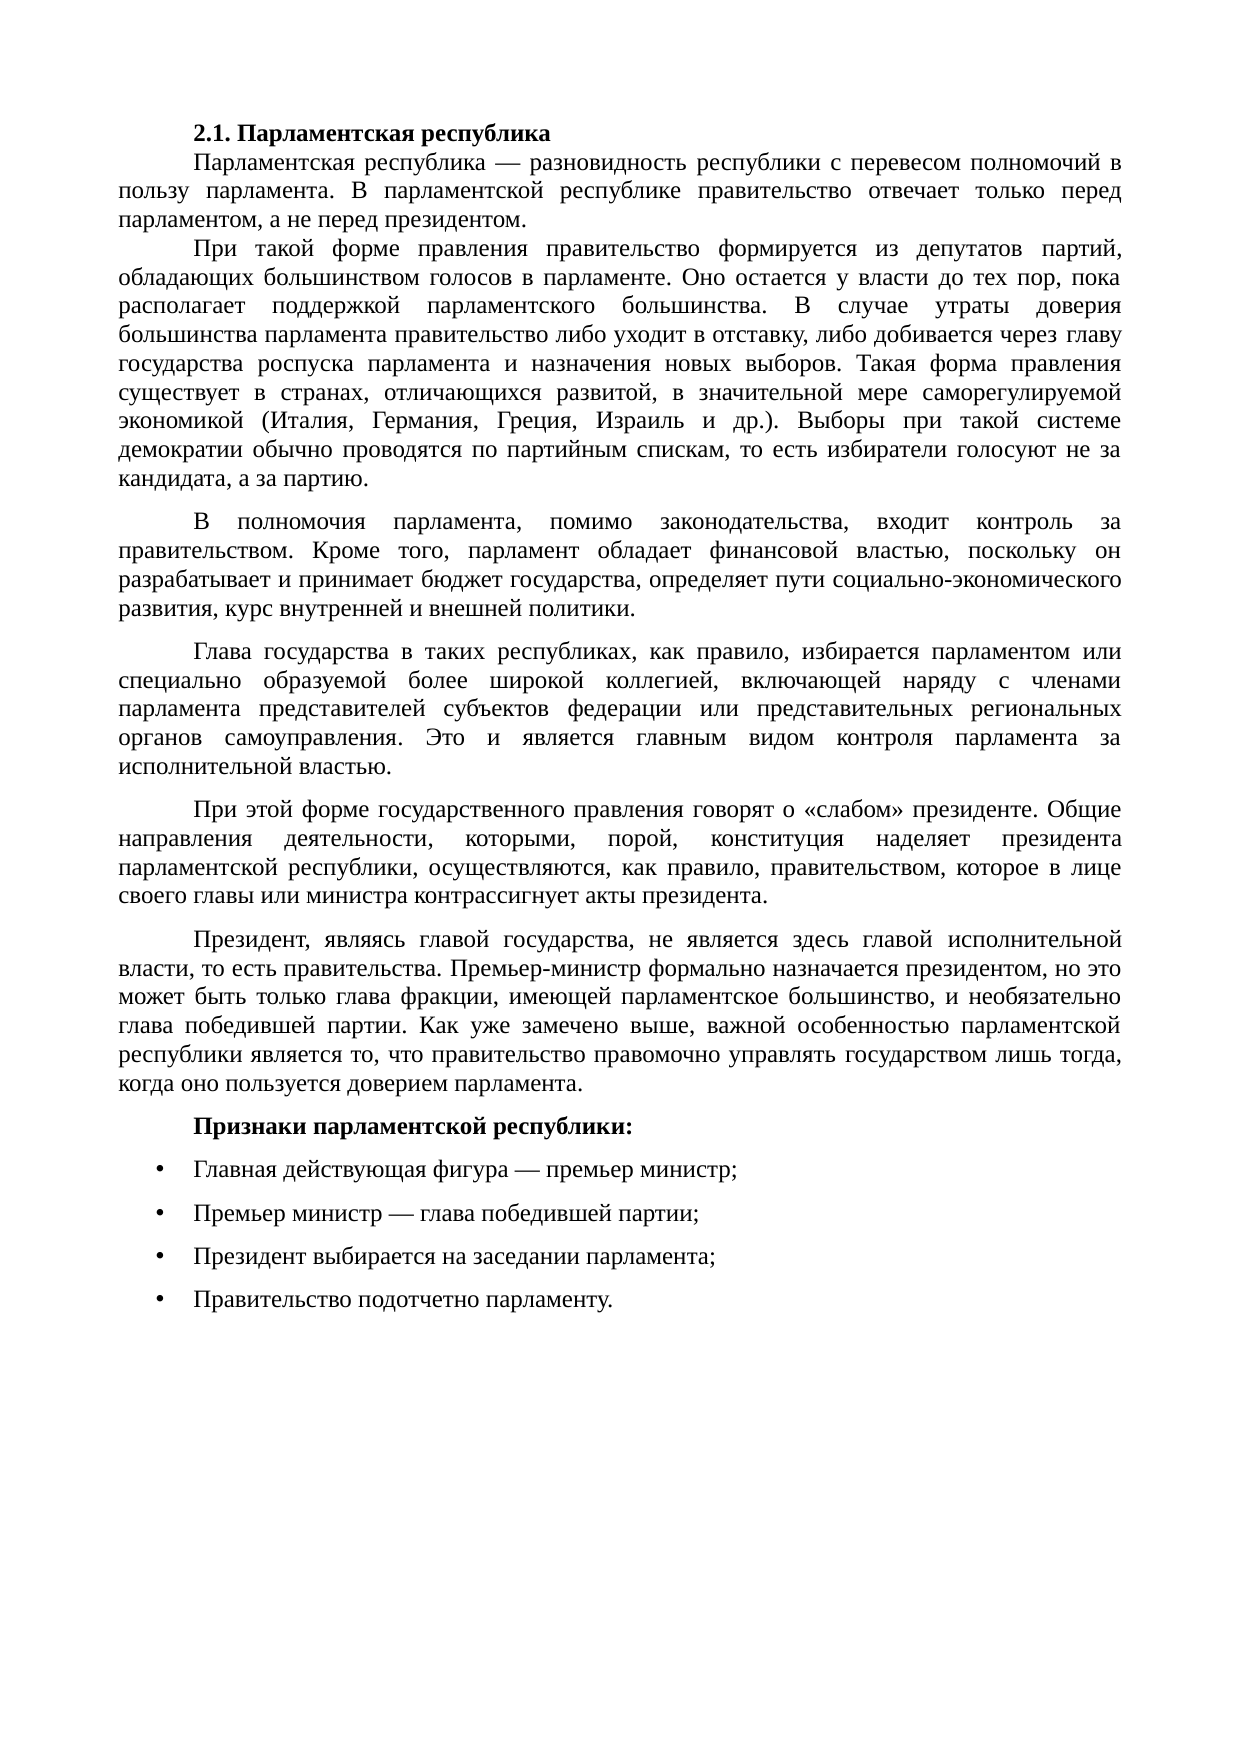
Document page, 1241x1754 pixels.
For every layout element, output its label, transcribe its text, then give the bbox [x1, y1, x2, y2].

text При этой форме государственного правления говорят о «слабом» президенте. Общие направления деятельности, которыми, порой, конституция наделяет президента парламентской республики, осуществляются, как правило, правительством, которое в лице своего главы или министра контрассигнует акты президента. [118, 794, 1122, 909]
list Президент выбирается на заседании парламента; [156, 1241, 1122, 1270]
list Премьер министр — глава победившей партии; [156, 1198, 1122, 1226]
text В полномочия парламента, помимо законодательства, входит контроль за правительством. Кроме того, парламент обладает финансовой властью, поскольку он разрабатывает и принимает бюджет государства, определяет пути социально-экономического развития, курс внутренней и внешней политики. [118, 506, 1122, 621]
text Глава государства в таких республиках, как правило, избирается парламентом или специально образуемой более широкой коллегией, включающей наряду с членами парламента представителей субъектов федерации или представительных региональных органов самоуправления. Это и является главным видом контроля парламента за исполнительной властью. [118, 636, 1122, 780]
text При такой форме правления правительство формируется из депутатов партий, обладающих большинством голосов в парламенте. Оно остается у власти до тех пор, пока располагает поддержкой парламентского большинства. В случае утраты доверия большинства парламента правительство либо уходит в отставку, либо добивается через главу государства роспуска парламента и назначения новых выборов. Такая форма правления существует в странах, отличающихся развитой, в значительной мере саморегулируемой экономикой (Италия, Германия, Греция, Израиль и др.). Выборы при такой системе демократии обычно проводятся по партийным спискам, то есть избиратели голосуют не за кандидата, а за партию. [118, 233, 1122, 492]
text Парламентская республика — разновидность республики с перевесом полномочий в пользу парламента. В парламентской республике правительство отвечает только перед парламентом, а не перед президентом. [118, 147, 1122, 233]
list Правительство подотчетно парламенту. [156, 1284, 1122, 1313]
text Признаки парламентской республики: [118, 1111, 1122, 1140]
text Президент, являясь главой государства, не является здесь главой исполнительной власти, то есть правительства. Премьер-министр формально назначается президентом, но это может быть только глава фракции, имеющей парламентское большинство, и необязательно глава победившей партии. Как уже замечено выше, важной особенностью парламентской республики является то, что правительство правомочно управлять государством лишь тогда, когда оно пользуется доверием парламента. [118, 924, 1122, 1096]
list Главная действующая фигура — премьер министр; [156, 1154, 1122, 1183]
list 2.1. Парламентская республика [156, 118, 1122, 147]
